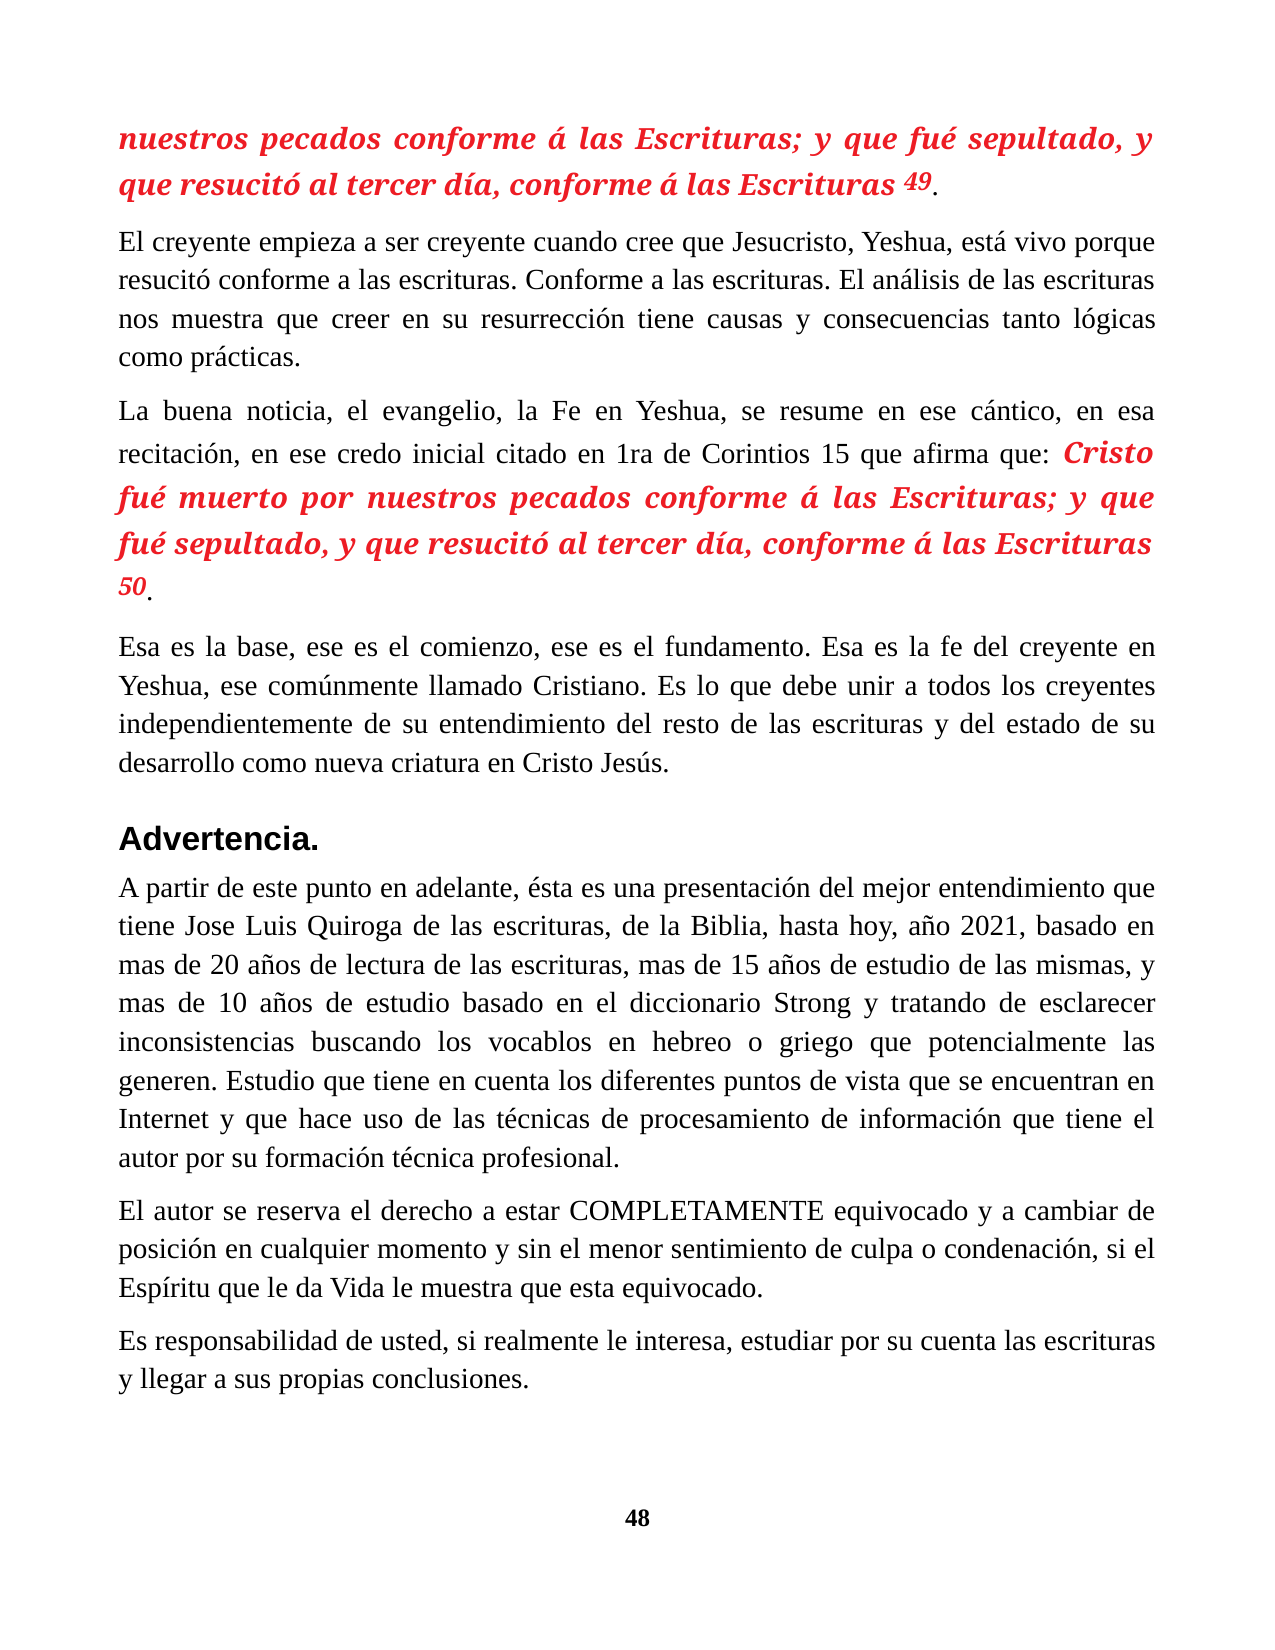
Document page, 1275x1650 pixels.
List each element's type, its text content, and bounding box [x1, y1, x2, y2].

text El creyente empieza a ser creyente cuando cree que Jesucristo, Yeshua, está vivo porque resucitó conforme a las escrituras. Conforme a las escrituras. El análisis de las escrituras nos muestra que creer en su resurrección tiene causas y consecuencias tanto lógicas como prácticas. [118, 224, 1157, 373]
text La buena noticia, el evangelio, la Fe en Yeshua, se resume en ese cántico, en esa recitación, en ese credo inicial citado en 1ra de Corintios 15 que afirma que: Cristo fué muerto por nuestros pecados conforme á las Escrituras; y que fué sepultado, y que resucitó al tercer día, conforme á las Escrituras . [118, 393, 1157, 609]
text A partir de este punto en adelante, ésta es una presentación del mejor entendimiento que tiene Jose Luis Quiroga de las escrituras, de la Biblia, hasta hoy, año 2021, basado en mas de 20 años de lectura de las escrituras, mas de 15 años de estudio de las mismas, y mas de 10 años de estudio basado en el diccionario Strong y tratando de esclarecer inconsistencias buscando los vocablos en hebreo o griego que potencialmente las generen. Estudio que tiene en cuenta los diferentes puntos de vista que se encuentran en Internet y que hace uso de las técnicas de procesamiento de información que tiene el autor por su formación técnica profesional. [118, 870, 1157, 1173]
text Esa es la base, ese es el comienzo, ese es el fundamento. Esa es la fe del creyente en Yeshua, ese comúnmente llamado Cristiano. Es lo que debe unir a todos los creyentes independientemente de su entendimiento del resto de las escrituras y del estado de su desarrollo como nueva criatura en Cristo Jesús. [118, 629, 1157, 778]
text El autor se reserva el derecho a estar COMPLETAMENTE equivocado y a cambiar de posición en cualquier momento y sin el menor sentimiento de culpa o condenación, si el Espíritu que le da Vida le muestra que esta equivocado. [118, 1193, 1157, 1303]
text Es responsabilidad de usted, si realmente le interesa, estudiar por su cuenta las escrituras y llegar a sus propias conclusiones. [118, 1323, 1157, 1395]
text nuestros pecados conforme á las Escrituras; y que fué sepultado, y que resucitó al tercer día, conforme á las Escrituras . [118, 118, 1157, 203]
subtitle Advertencia. [118, 819, 1157, 857]
